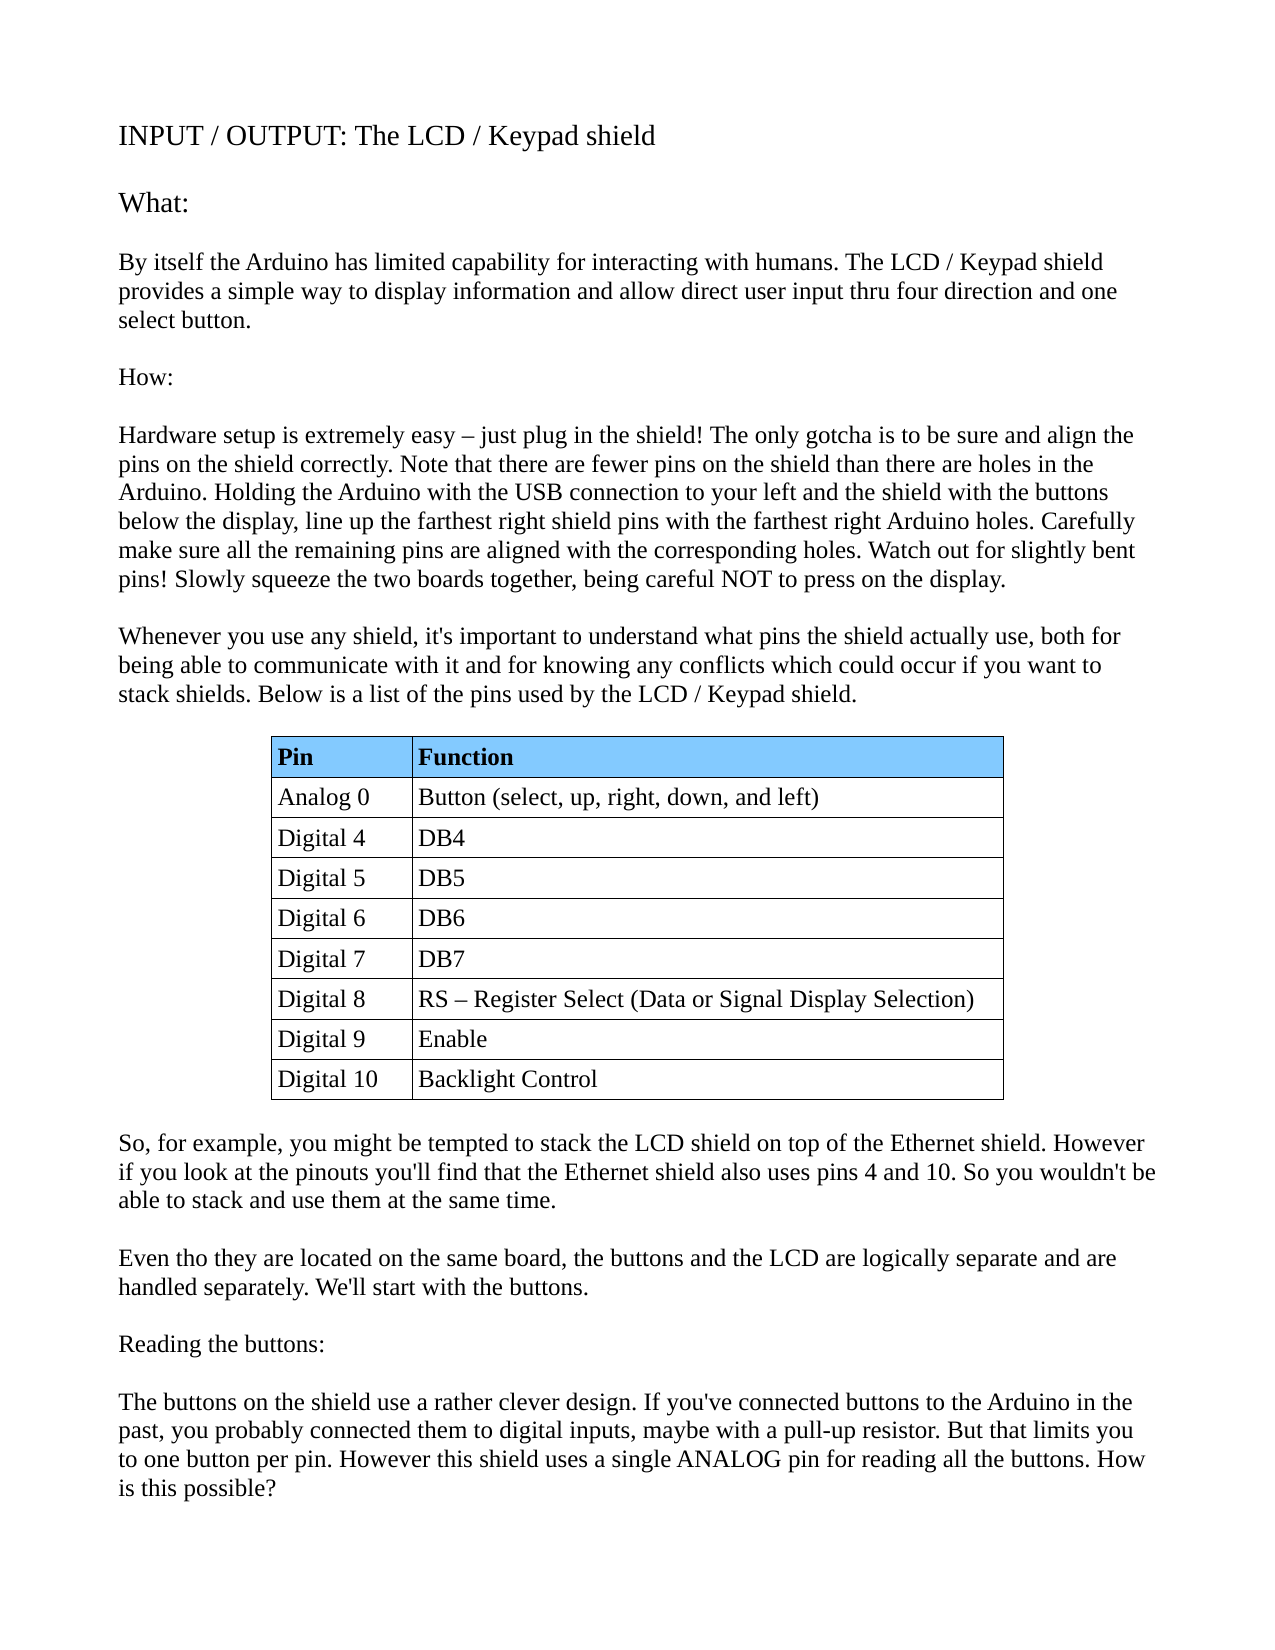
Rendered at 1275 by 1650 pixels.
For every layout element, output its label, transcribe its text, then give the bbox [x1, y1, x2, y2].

table_cell Button (select, up, right, down, and left) [413, 778, 1003, 817]
table_cell Digital 7 [272, 939, 412, 978]
table_cell DB5 [413, 858, 1003, 897]
table_cell Backlight Control [413, 1060, 1003, 1099]
table_cell Digital 8 [272, 979, 412, 1018]
text Even tho they are located on the same board, the buttons and the LCD are logically separate and are handled separately. We'll start with the buttons. [118, 1243, 1157, 1300]
table_cell Enable [413, 1020, 1003, 1059]
text By itself the Arduino has limited capability for interacting with humans. The LCD / Keypad shield provides a simple way to display information and allow direct user input thru four direction and one select button. [118, 247, 1157, 334]
table_cell Analog 0 [272, 778, 412, 817]
text INPUT / OUTPUT: The LCD / Keypad shield [118, 118, 1157, 152]
table_cell RS – Register Select (Data or Signal Display Selection) [413, 979, 1003, 1018]
text Reading the buttons: [118, 1329, 1157, 1358]
text The buttons on the shield use a rather clever design. If you've connected buttons to the Arduino in the past, you probably connected them to digital inputs, maybe with a pull-up resistor. But that limits you to one button per pin. However this shield uses a single ANALOG pin for reading all the buttons. How is this possible? [118, 1387, 1157, 1502]
text How: [118, 362, 1157, 391]
table_cell Digital 9 [272, 1020, 412, 1059]
table_cell Digital 10 [272, 1060, 412, 1099]
text So, for example, you might be tempted to stack the LCD shield on top of the Ethernet shield. However if you look at the pinouts you'll find that the Ethernet shield also uses pins 4 and 10. So you wouldn't be able to stack and use them at the same time. [118, 1128, 1157, 1214]
text Hardware setup is extremely easy – just plug in the shield! The only gotcha is to be sure and align the pins on the shield correctly. Note that there are fewer pins on the shield than there are holes in the Arduino. Holding the Arduino with the USB connection to your left and the shield with the buttons below the display, line up the farthest right shield pins with the farthest right Arduino holes. Carefully make sure all the remaining pins are aligned with the corresponding holes. Watch out for slightly bent pins! Slowly squeeze the two boards together, being careful NOT to press on the display. [118, 420, 1157, 592]
table_cell Digital 5 [272, 858, 412, 897]
table_cell DB6 [413, 899, 1003, 938]
table_cell Digital 6 [272, 899, 412, 938]
table_cell DB4 [413, 818, 1003, 857]
table_cell DB7 [413, 939, 1003, 978]
table_header Function [413, 737, 1003, 777]
table_cell Digital 4 [272, 818, 412, 857]
table_header Pin [272, 737, 412, 777]
text Whenever you use any shield, it's important to understand what pins the shield actually use, both for being able to communicate with it and for knowing any conflicts which could occur if you want to stack shields. Below is a list of the pins used by the LCD / Keypad shield. [118, 621, 1157, 707]
text What: [118, 185, 1157, 219]
